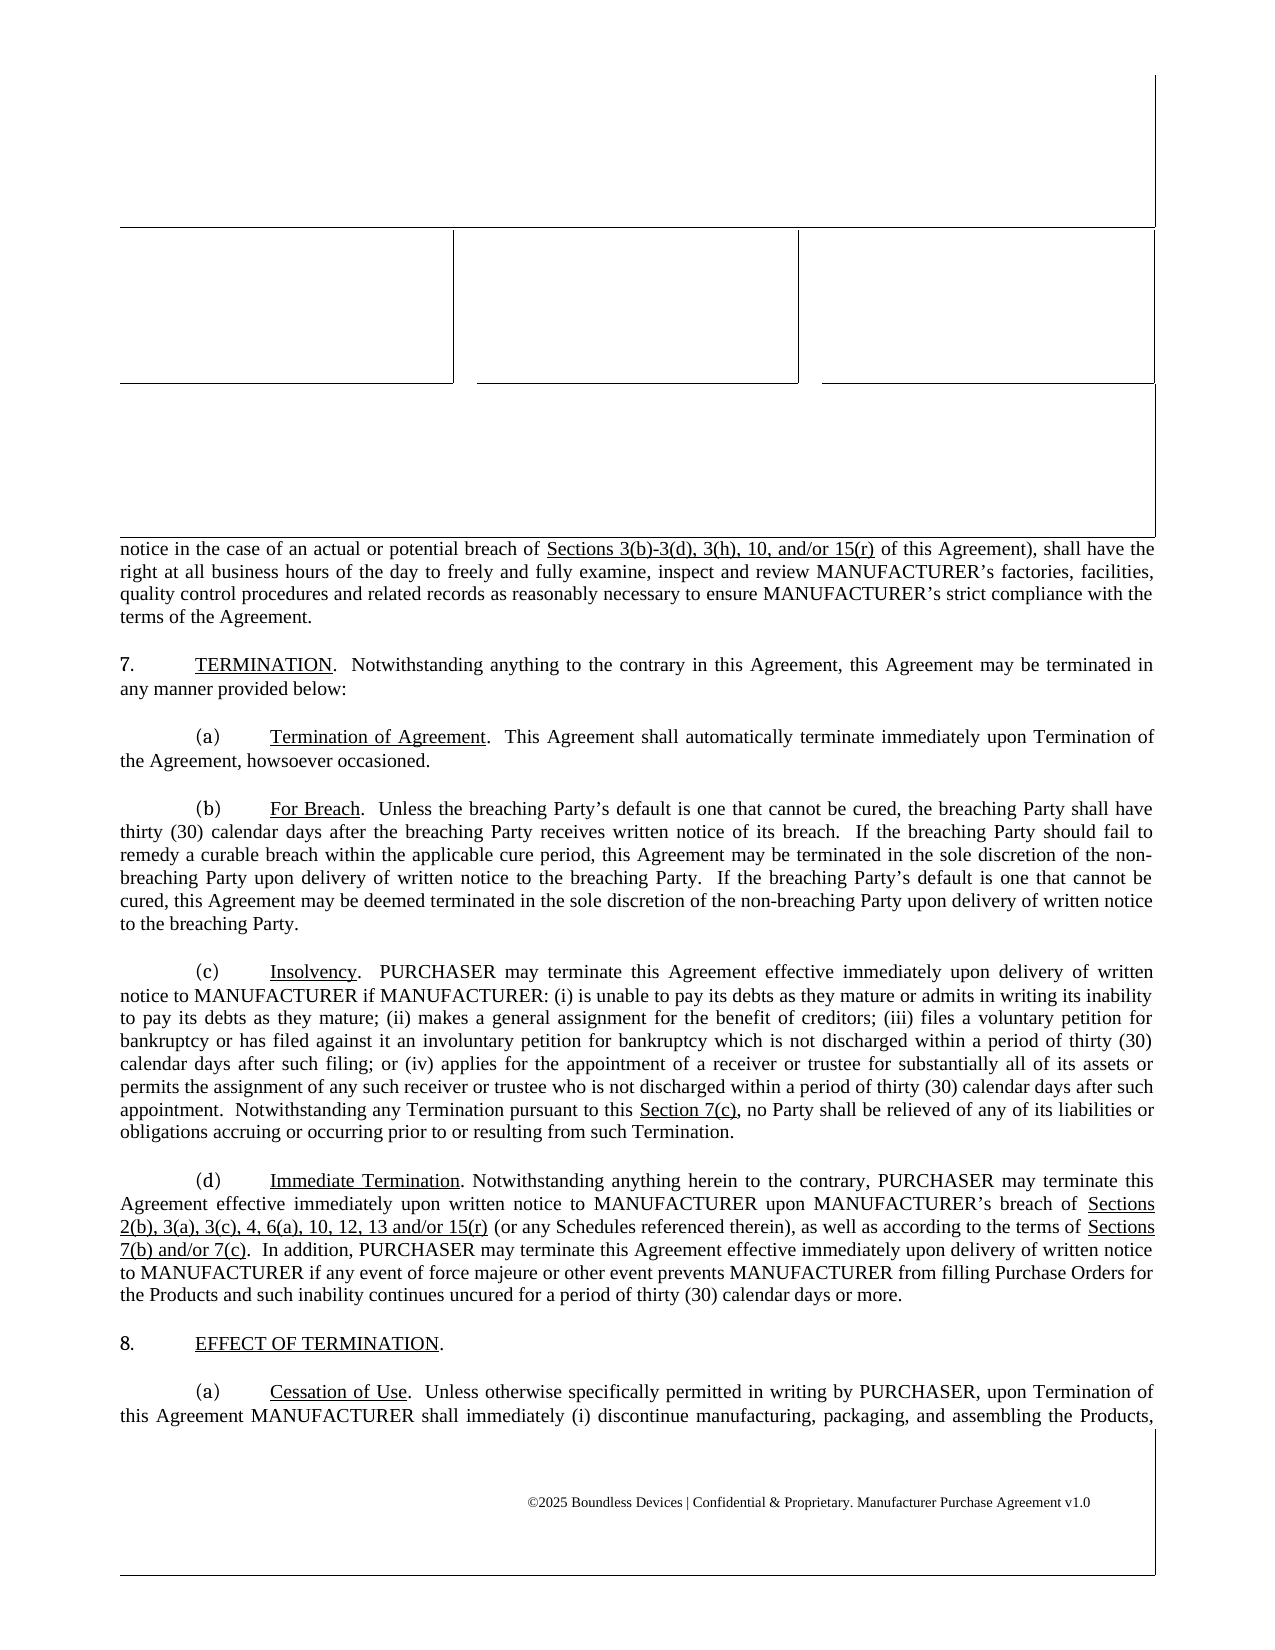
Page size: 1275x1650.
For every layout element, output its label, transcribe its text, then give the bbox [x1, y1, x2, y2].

list TERMINATION. Notwithstanding anything to the contrary in this Agreement, this Agreement may be terminated in any manner provided below: [120, 653, 1155, 700]
list Insolvency. PURCHASER may terminate this Agreement effective immediately upon delivery of written notice to MANUFACTURER if MANUFACTURER: (i) is unable to pay its debts as they mature or admits in writing its inability to pay its debts as they mature; (ii) makes a general assignment for the benefit of creditors; (iii) files a voluntary petition for bankruptcy or has filed against it an involuntary petition for bankruptcy which is not discharged within a period of thirty (30) calendar days after such filing; or (iv) applies for the appointment of a receiver or trustee for substantially all of its assets or permits the assignment of any such receiver or trustee who is not discharged within a period of thirty (30) calendar days after such appointment. Notwithstanding any Termination pursuant to this Section 7(c), no Party shall be relieved of any of its liabilities or obligations accruing or occurring prior to or resulting from such Termination. [120, 959, 1155, 1143]
list EFFECT OF TERMINATION. [120, 1331, 1155, 1355]
list notice in the case of an actual or potential breach of Sections 3(b)-3(d), 3(h), 10, and/or 15(r) of this Agreement), shall have the right at all business hours of the day to freely and fully examine, inspect and review MANUFACTURER’s factories, facilities, quality control procedures and related records as reasonably necessary to ensure MANUFACTURER’s strict compliance with the terms of the Agreement. [120, 537, 1155, 628]
list Termination of Agreement. This Agreement shall automatically terminate immediately upon Termination of the Agreement, howsoever occasioned. [120, 725, 1155, 772]
list For Breach. Unless the breaching Party’s default is one that cannot be cured, the breaching Party shall have thirty (30) calendar days after the breaching Party receives written notice of its breach. If the breaching Party should fail to remedy a curable breach within the applicable cure period, this Agreement may be terminated in the sole discretion of the non-breaching Party upon delivery of written notice to the breaching Party. If the breaching Party’s default is one that cannot be cured, this Agreement may be deemed terminated in the sole discretion of the non-breaching Party upon delivery of written notice to the breaching Party. [120, 797, 1155, 934]
list Cessation of Use. Unless otherwise specifically permitted in writing by PURCHASER, upon Termination of this Agreement MANUFACTURER shall immediately (i) discontinue manufacturing, packaging, and assembling the Products, [120, 1380, 1155, 1427]
list Immediate Termination. Notwithstanding anything herein to the contrary, PURCHASER may terminate this Agreement effective immediately upon written notice to MANUFACTURER upon MANUFACTURER’s breach of Sections 2(b), 3(a), 3(c), 4, 6(a), 10, 12, 13 and/or 15(r) (or any Schedules referenced therein), as well as according to the terms of Sections 7(b) and/or 7(c). In addition, PURCHASER may terminate this Agreement effective immediately upon delivery of written notice to MANUFACTURER if any event of force majeure or other event prevents MANUFACTURER from filling Purchase Orders for the Products and such inability continues uncured for a period of thirty (30) calendar days or more. [120, 1168, 1155, 1306]
